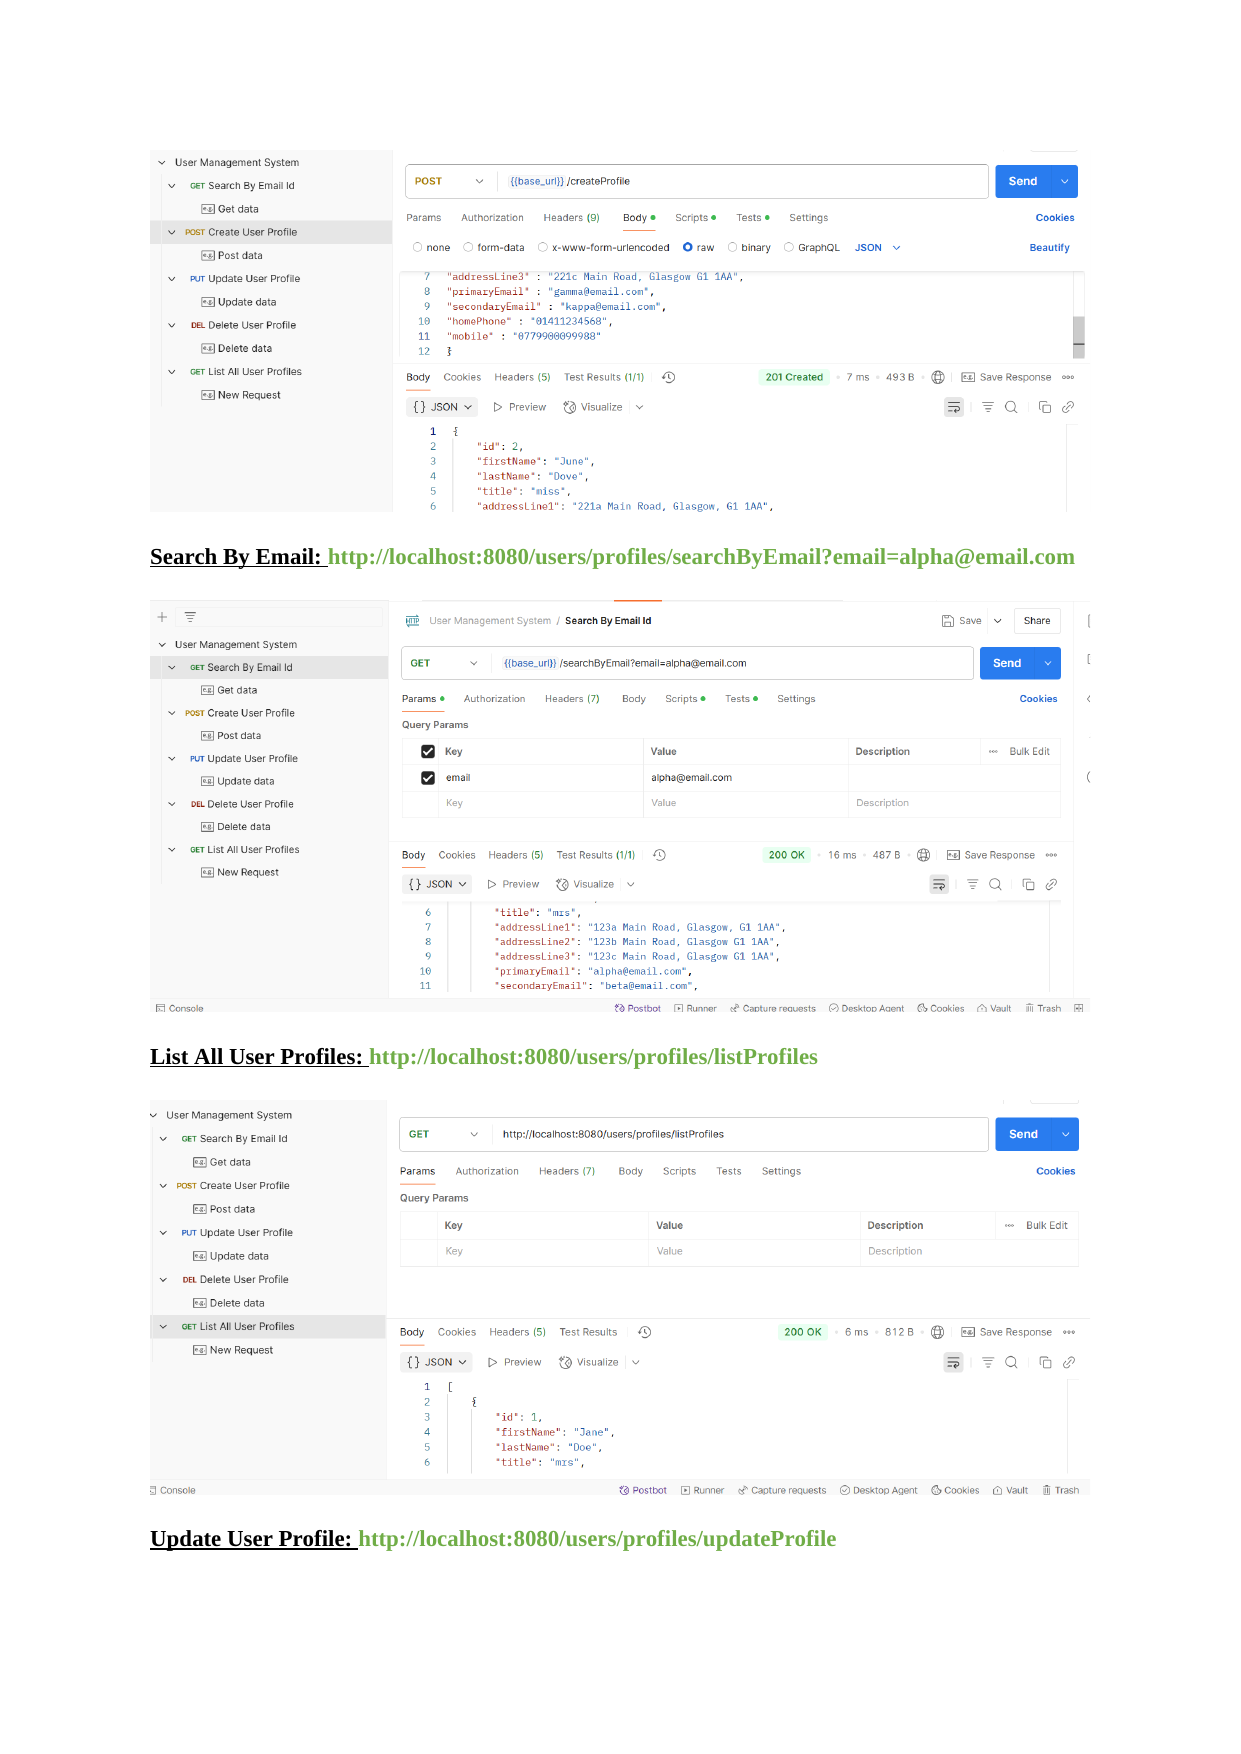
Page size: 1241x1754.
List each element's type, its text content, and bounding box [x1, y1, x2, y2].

text Update User Profile: http://localhost:8080/users/profiles/updateProfile [150, 1526, 1090, 1552]
text List All User Profiles: http://localhost:8080/users/profiles/listProfiles [150, 1043, 1090, 1069]
text Search By Email: http://localhost:8080/users/profiles/searchByEmail?email=alpha@email.com [150, 543, 1090, 569]
